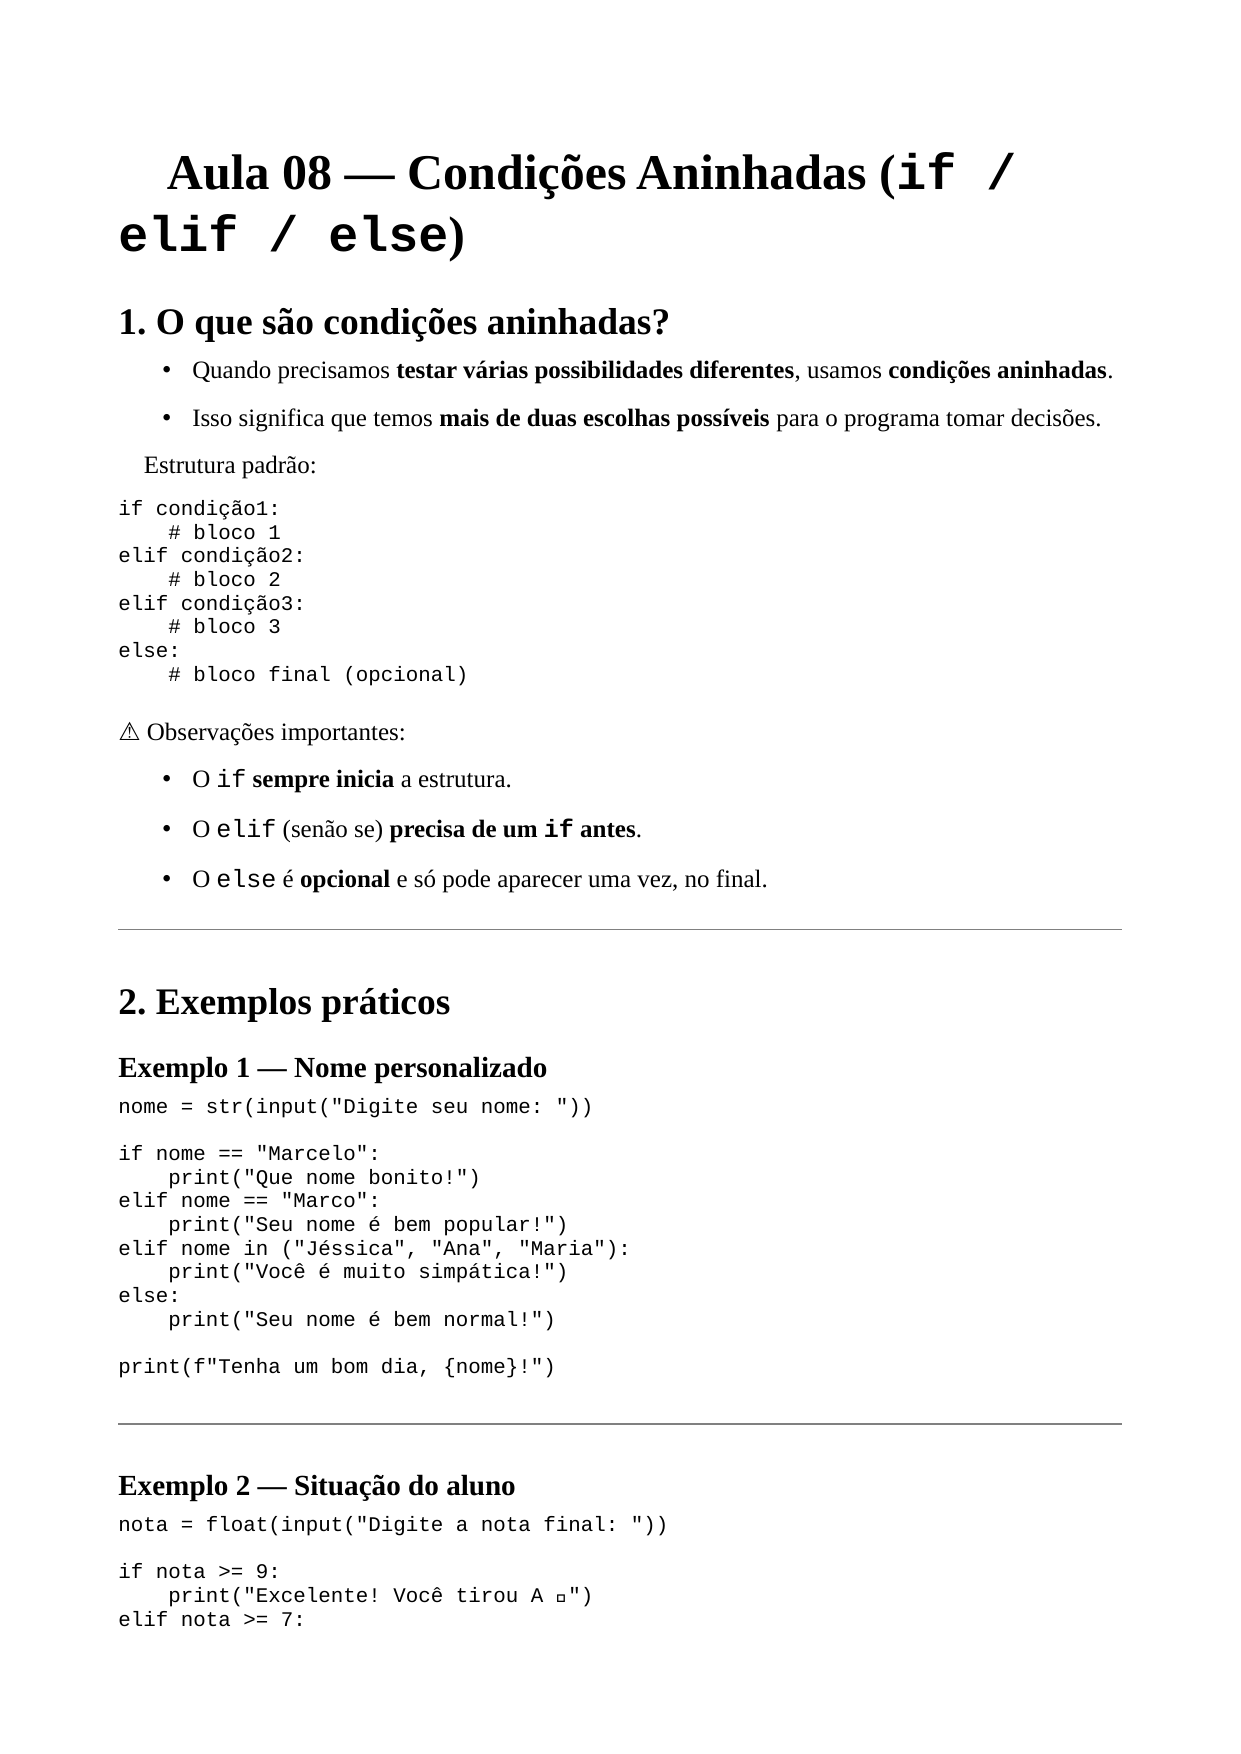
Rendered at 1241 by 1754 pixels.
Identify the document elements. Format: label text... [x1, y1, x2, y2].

text # bloco final (opcional) [118, 664, 1122, 687]
text elif condição2: [118, 546, 1122, 569]
text 📌 Estrutura padrão: [118, 451, 1122, 479]
text elif nome == "Marco": [118, 1190, 1122, 1214]
text else: [118, 1285, 1122, 1309]
list Isso significa que temos mais de duas escolhas possíveis para o programa tomar decisões. [162, 403, 1122, 432]
list O else é opcional e só pode aparecer uma vez, no final. [162, 864, 1122, 895]
text print("Excelente! Você tirou A 👏") [118, 1585, 1122, 1608]
text elif nota >= 7: [118, 1608, 1122, 1632]
text else: [118, 640, 1122, 664]
list Quando precisamos testar várias possibilidades diferentes, usamos condições aninhadas. [162, 355, 1122, 384]
subtitle 2. Exemplos práticos [118, 979, 1122, 1023]
text elif nome in ("Jéssica", "Ana", "Maria"): [118, 1238, 1122, 1261]
text ⚠️ Observações importantes: [118, 717, 1122, 746]
text print("Que nome bonito!") [118, 1167, 1122, 1190]
text # bloco 3 [118, 616, 1122, 640]
text if nome == "Marcelo": [118, 1143, 1122, 1167]
text # bloco 2 [118, 569, 1122, 593]
text # bloco 1 [118, 522, 1122, 546]
subtitle Exemplo 2 — Situação do aluno [118, 1468, 1122, 1501]
text print("Você é muito simpática!") [118, 1261, 1122, 1285]
subtitle 1. O que são condições aninhadas? [118, 300, 1122, 343]
text print("Seu nome é bem normal!") [118, 1309, 1122, 1332]
text print("Seu nome é bem popular!") [118, 1214, 1122, 1238]
text nota = float(input("Digite a nota final: ")) [118, 1514, 1122, 1538]
text elif condição3: [118, 593, 1122, 616]
list O if sempre inicia a estrutura. [162, 764, 1122, 795]
text print(f"Tenha um bom dia, {nome}!") [118, 1356, 1122, 1379]
text if nota >= 9: [118, 1561, 1122, 1585]
subtitle 📘 Aula 08 — Condições Aninhadas (if / elif / else) [118, 143, 1122, 266]
subtitle Exemplo 1 — Nome personalizado [118, 1050, 1122, 1083]
text nome = str(input("Digite seu nome: ")) [118, 1096, 1122, 1119]
text if condição1: [118, 498, 1122, 522]
list O elif (senão se) precisa de um if antes. [162, 814, 1122, 845]
